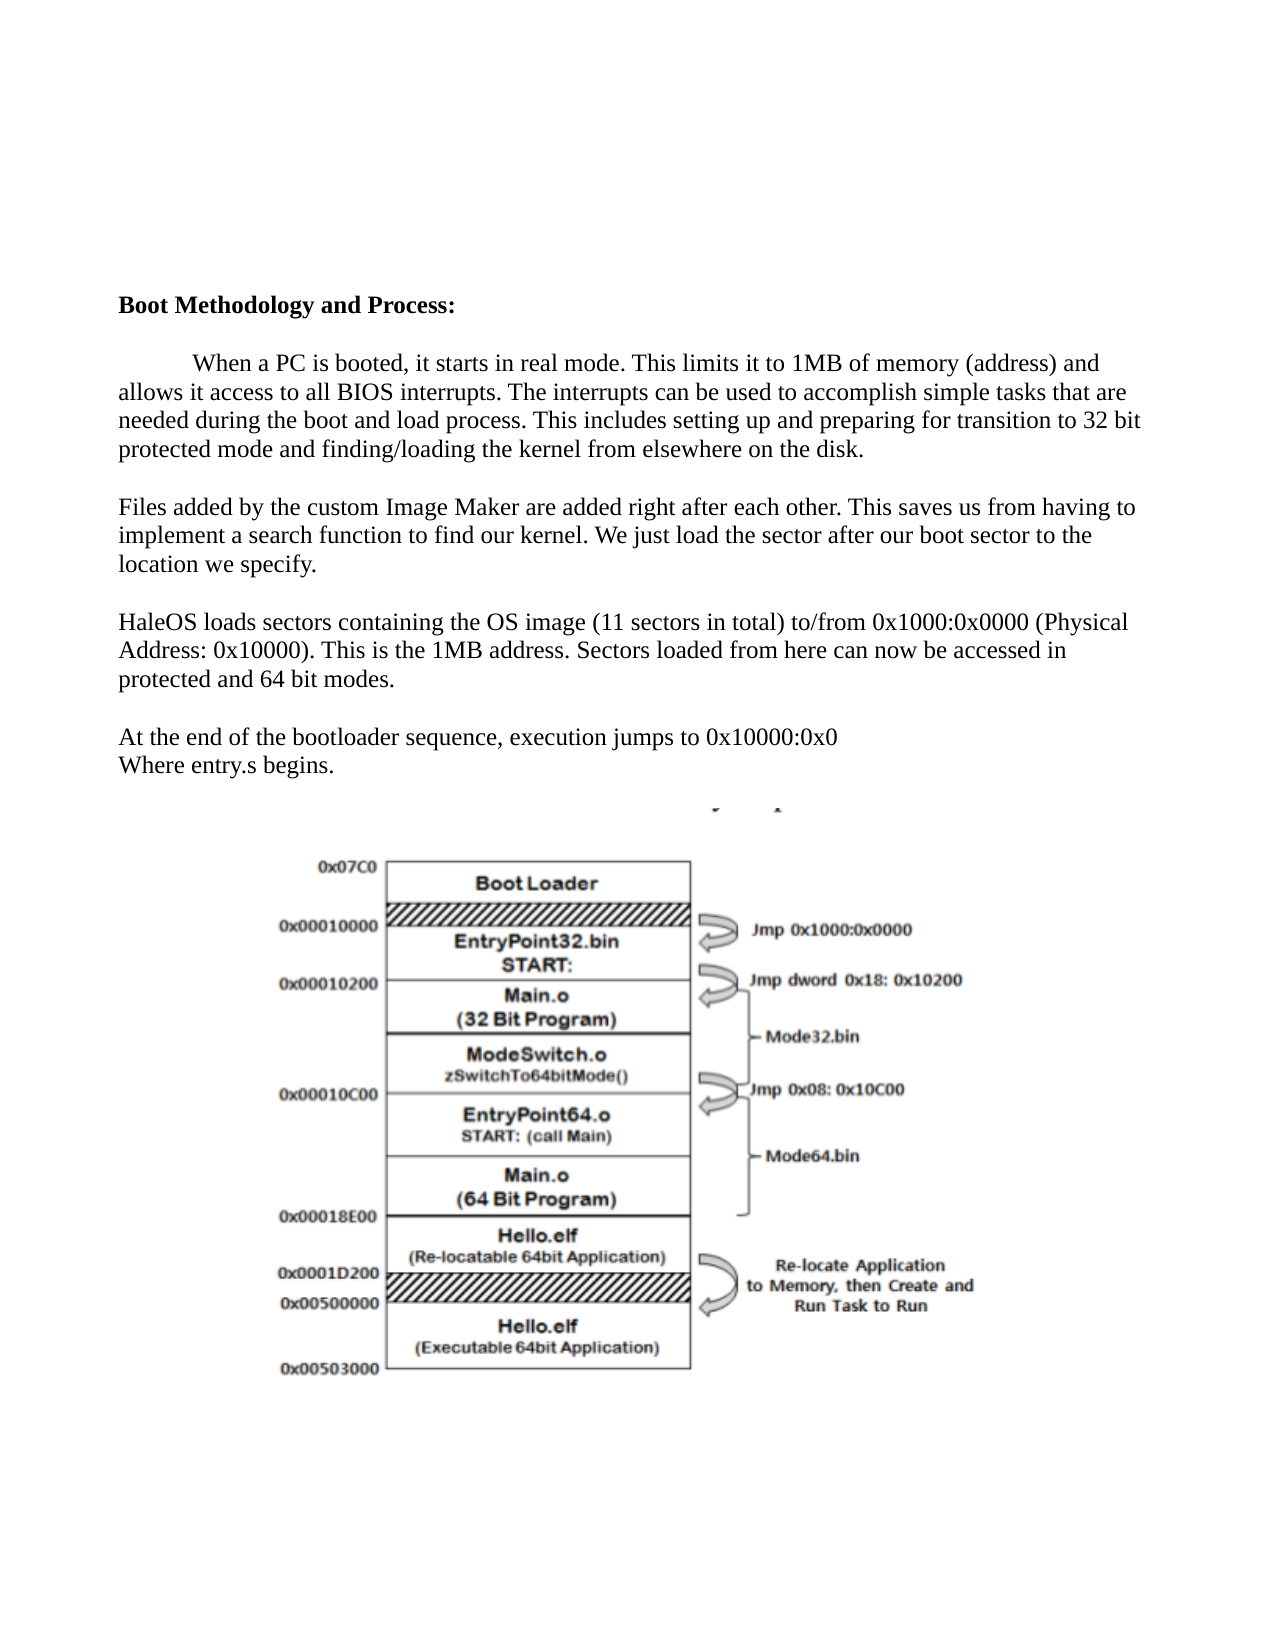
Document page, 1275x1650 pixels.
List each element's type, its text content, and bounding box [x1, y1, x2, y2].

text Files added by the custom Image Maker are added right after each other. This saves us from having to implement a search function to find our kernel. We just load the sector after our boot sector to the location we specify. [118, 492, 1157, 578]
text HaleOS loads sectors containing the OS image (11 sectors in total) to/from 0x1000:0x0000 (Physical Address: 0x10000). This is the 1MB address. Sectors loaded from here can now be accessed in protected and 64 bit modes. [118, 607, 1157, 693]
text When a PC is booted, it starts in real mode. This limits it to 1MB of memory (address) and allows it access to all BIOS interrupts. The interrupts can be used to accomplish simple tasks that are needed during the boot and load process. This includes setting up and preparing for transition to 32 bit protected mode and finding/loading the kernel from elsewhere on the disk. [118, 348, 1157, 463]
picture [235, 808, 1040, 1390]
text At the end of the bootloader sequence, execution jumps to 0x10000:0x0 Where entry.s begins. [118, 722, 1157, 779]
text Boot Methodology and Process: [118, 291, 1157, 319]
